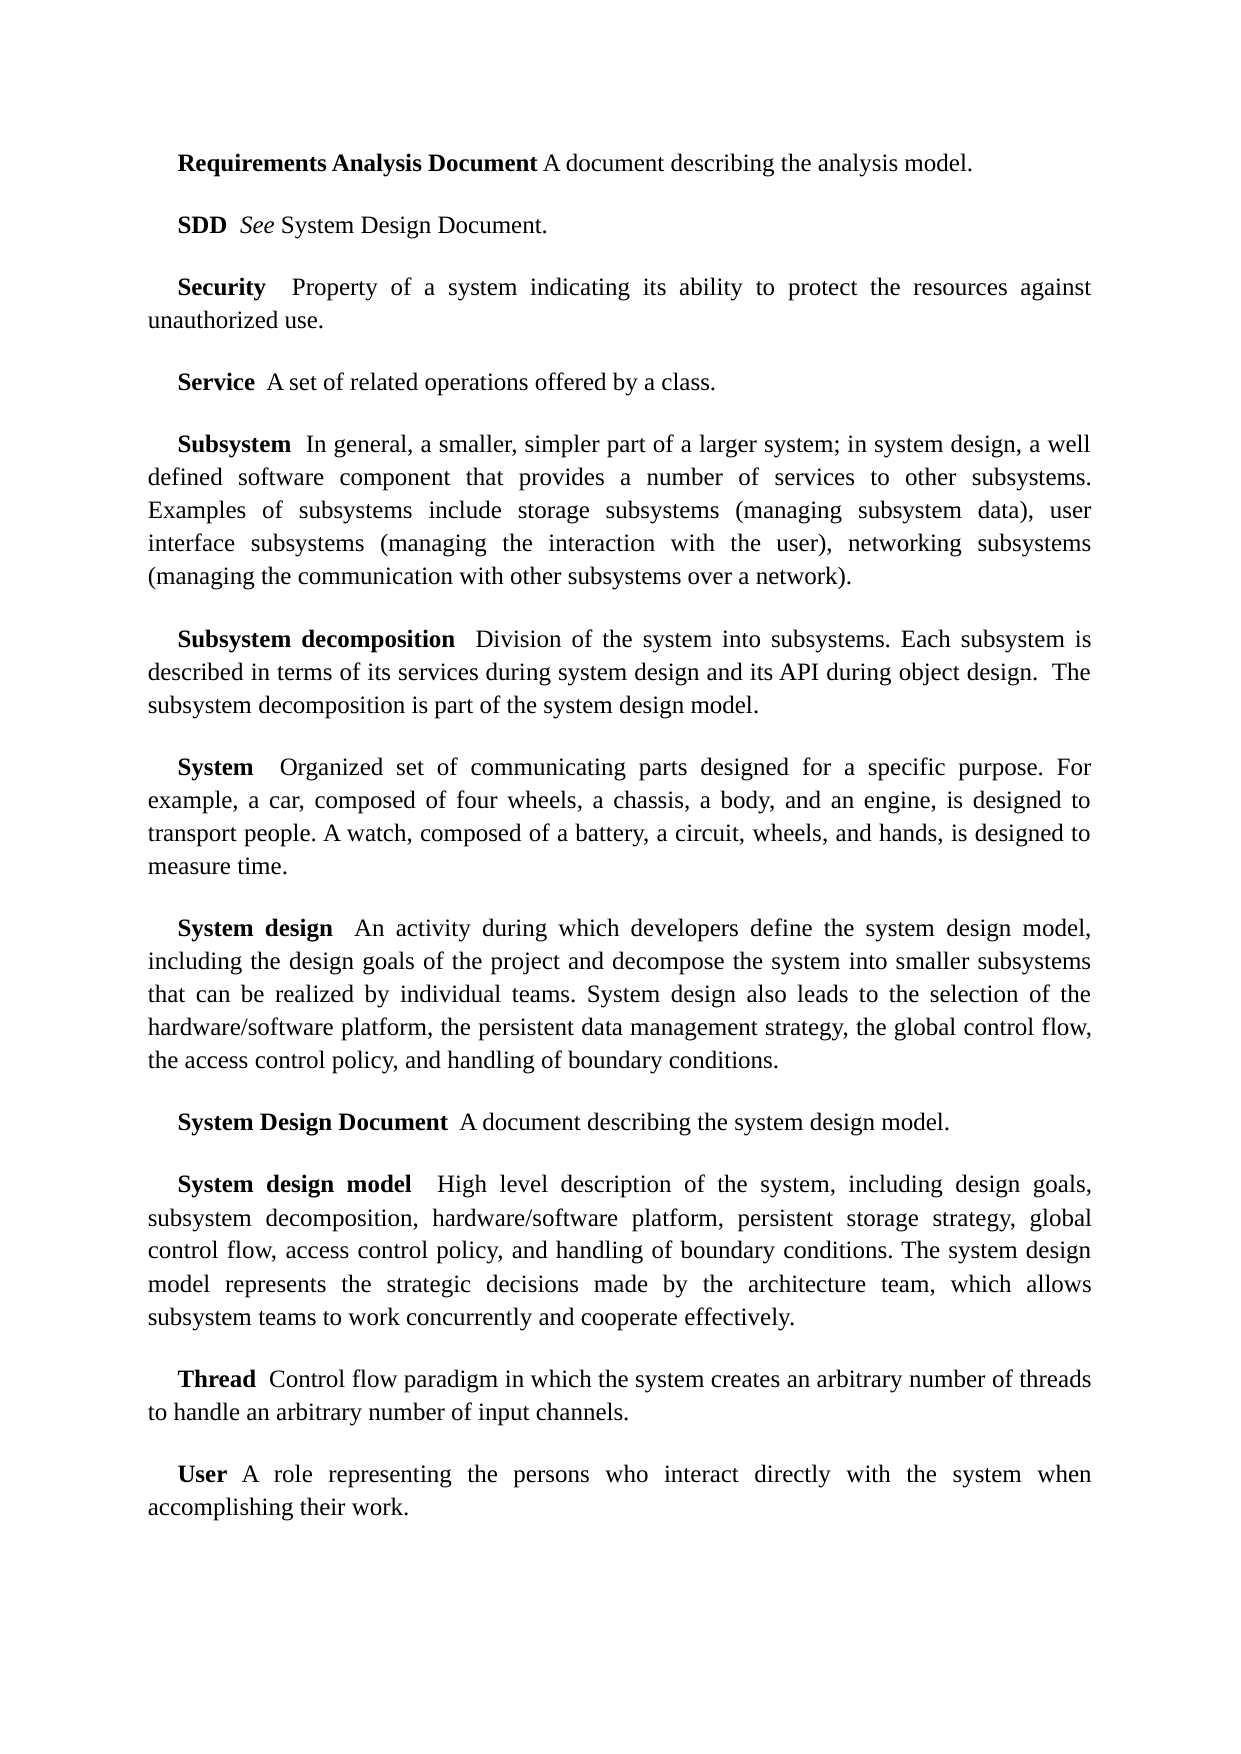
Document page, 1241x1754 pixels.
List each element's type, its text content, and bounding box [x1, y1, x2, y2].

text Service A set of related operations offered by a class. [148, 367, 1093, 396]
text Security Property of a system indicating its ability to protect the resources against unauthorized use. [148, 272, 1093, 334]
text Thread Control flow paradigm in which the system creates an arbitrary number of threads to handle an arbitrary number of input channels. [148, 1364, 1093, 1426]
text System Organized set of communicating parts designed for a specific purpose. For example, a car, composed of four wheels, a chassis, a body, and an engine, is designed to transport people. A watch, composed of a battery, a circuit, wheels, and hands, is designed to measure time. [148, 752, 1093, 880]
text System design An activity during which developers define the system design model, including the design goals of the project and decompose the system into smaller subsystems that can be realized by individual teams. System design also leads to the selection of the hardware/software platform, the persistent data management strategy, the global control flow, the access control policy, and handling of boundary conditions. [148, 913, 1093, 1074]
text SDD See System Design Document. [148, 210, 1093, 238]
text User A role representing the persons who interact directly with the system when accomplishing their work. [148, 1459, 1093, 1521]
text System Design Document A document describing the system design model. [148, 1107, 1093, 1136]
text Subsystem In general, a smaller, simpler part of a larger system; in system design, a well defined software component that provides a number of services to other subsystems. Examples of subsystems include storage subsystems (managing subsystem data), user interface subsystems (managing the interaction with the user), networking subsystems (managing the communication with other subsystems over a network). [148, 429, 1093, 590]
text Subsystem decomposition Division of the system into subsystems. Each subsystem is described in terms of its services during system design and its API during object design. The subsystem decomposition is part of the system design model. [148, 624, 1093, 718]
text Requirements Analysis Document A document describing the analysis model. [148, 148, 1093, 176]
text System design model High level description of the system, including design goals, subsystem decomposition, hardware/software platform, persistent storage strategy, global control flow, access control policy, and handling of boundary conditions. The system design model represents the strategic decisions made by the architecture team, which allows subsystem teams to work concurrently and cooperate effectively. [148, 1169, 1093, 1330]
